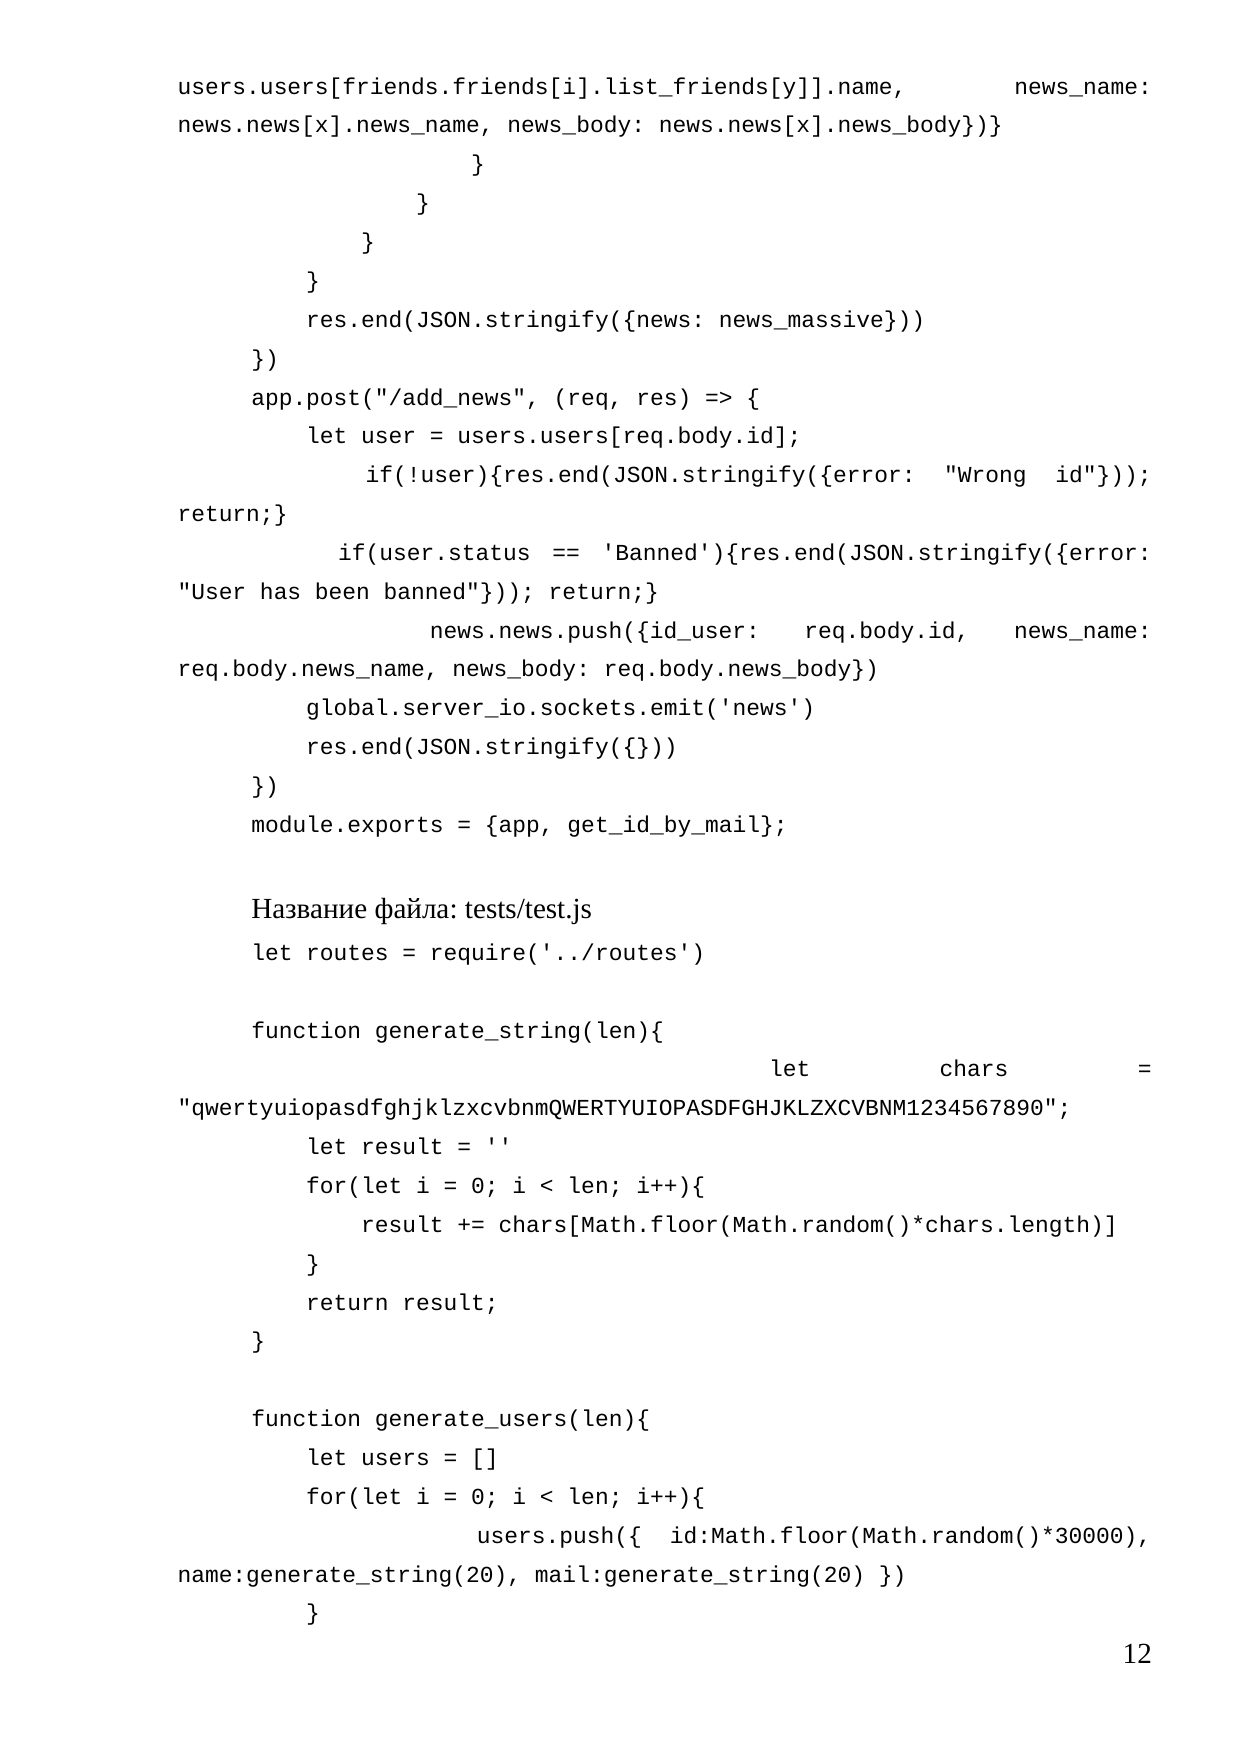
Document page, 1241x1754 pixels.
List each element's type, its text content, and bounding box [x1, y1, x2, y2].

text } [177, 269, 1152, 295]
text module.exports = {app, get_id_by_mail}; [177, 813, 1152, 839]
text }) [177, 774, 1152, 800]
text for(let i = 0; i < len; i++){ [177, 1174, 1152, 1200]
text } [177, 153, 1152, 179]
text Название файла: tests/test.js [177, 891, 1152, 924]
text if(!user){res.end(JSON.stringify({error: "Wrong id"})); return;} [177, 463, 1152, 528]
text users.push({ id:Math.floor(Math.random()*30000), name:generate_string(20), mail:generate_string(20) }) [177, 1524, 1152, 1589]
text return result; [177, 1291, 1152, 1317]
text app.post("/add_news", (req, res) => { [177, 386, 1152, 412]
text res.end(JSON.stringify({})) [177, 736, 1152, 761]
text } [177, 1602, 1152, 1628]
text for(let i = 0; i < len; i++){ [177, 1485, 1152, 1511]
text result += chars[Math.floor(Math.random()*chars.length)] [177, 1213, 1152, 1239]
text if(user.status == 'Banned'){res.end(JSON.stringify({error: "User has been banned"})); return;} [177, 541, 1152, 606]
text }) [177, 347, 1152, 373]
text users.users[friends.friends[i].list_friends[y]].name, news_name: news.news[x].news_name, news_body: news.news[x].news_body})} [177, 75, 1152, 140]
text let result = '' [177, 1136, 1152, 1161]
text let chars = "qwertyuiopasdfghjklzxcvbnmQWERTYUIOPASDFGHJKLZXCVBNM1234567890"; [177, 1058, 1152, 1123]
text function generate_users(len){ [177, 1407, 1152, 1433]
text } [177, 1252, 1152, 1278]
text let routes = require('../routes') [177, 941, 1152, 967]
text let user = users.users[req.body.id]; [177, 425, 1152, 451]
text } [177, 230, 1152, 256]
text global.server_io.sockets.emit('news') [177, 697, 1152, 723]
text let users = [] [177, 1446, 1152, 1472]
text news.news.push({id_user: req.body.id, news_name: req.body.news_name, news_body: req.body.news_body}) [177, 619, 1152, 684]
text res.end(JSON.stringify({news: news_massive})) [177, 308, 1152, 334]
text function generate_string(len){ [177, 1019, 1152, 1045]
text } [177, 192, 1152, 217]
text } [177, 1330, 1152, 1356]
